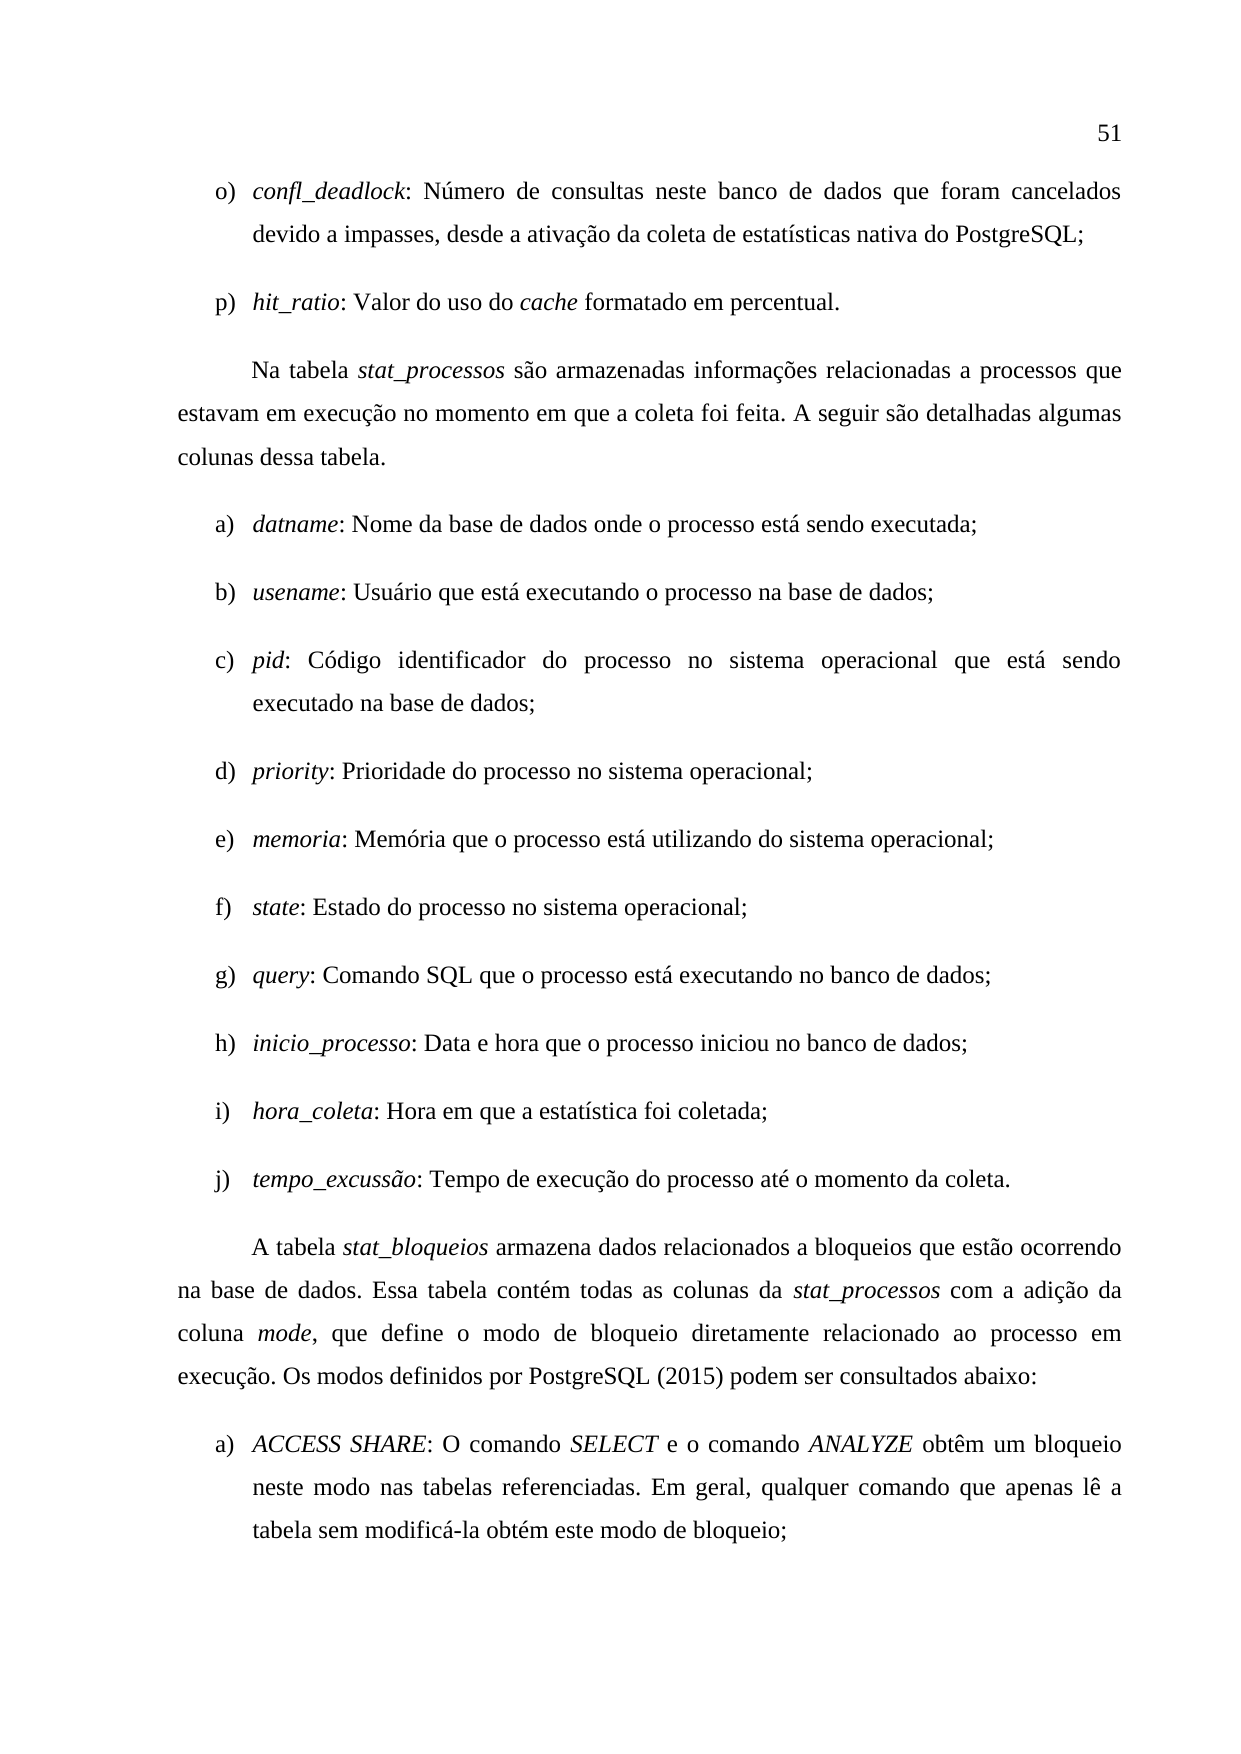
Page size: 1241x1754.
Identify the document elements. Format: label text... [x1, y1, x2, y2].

list inicio_processo: Data e hora que o processo iniciou no banco de dados; [215, 1028, 1122, 1057]
list ACCESS SHARE: O comando SELECT e o comando ANALYZE obtêm um bloqueio neste modo nas tabelas referenciadas. Em geral, qualquer comando que apenas lê a tabela sem modificá-la obtém este modo de bloqueio; [215, 1429, 1122, 1544]
text A tabela stat_bloqueios armazena dados relacionados a bloqueios que estão ocorrendo na base de dados. Essa tabela contém todas as colunas da stat_processos com a adição da coluna mode, que define o modo de bloqueio diretamente relacionado ao processo em execução. Os modos definidos por PostgreSQL (2015) podem ser consultados abaixo: [177, 1232, 1122, 1390]
list hora_coleta: Hora em que a estatística foi coletada; [215, 1096, 1122, 1125]
list pid: Código identificador do processo no sistema operacional que está sendo executado na base de dados; [215, 645, 1122, 717]
list memoria: Memória que o processo está utilizando do sistema operacional; [215, 824, 1122, 853]
list tempo_excussão: Tempo de execução do processo até o momento da coleta. [215, 1164, 1122, 1193]
list datname: Nome da base de dados onde o processo está sendo executada; [215, 509, 1122, 538]
list confl_deadlock: Número de consultas neste banco de dados que foram cancelados devido a impasses, desde a ativação da coleta de estatísticas nativa do PostgreSQL; [215, 176, 1122, 248]
list query: Comando SQL que o processo está executando no banco de dados; [215, 960, 1122, 989]
list priority: Prioridade do processo no sistema operacional; [215, 756, 1122, 785]
list state: Estado do processo no sistema operacional; [215, 892, 1122, 921]
text Na tabela stat_processos são armazenadas informações relacionadas a processos que estavam em execução no momento em que a coleta foi feita. A seguir são detalhadas algumas colunas dessa tabela. [177, 355, 1122, 470]
list usename: Usuário que está executando o processo na base de dados; [215, 577, 1122, 606]
list hit_ratio: Valor do uso do cache formatado em percentual. [215, 287, 1122, 316]
